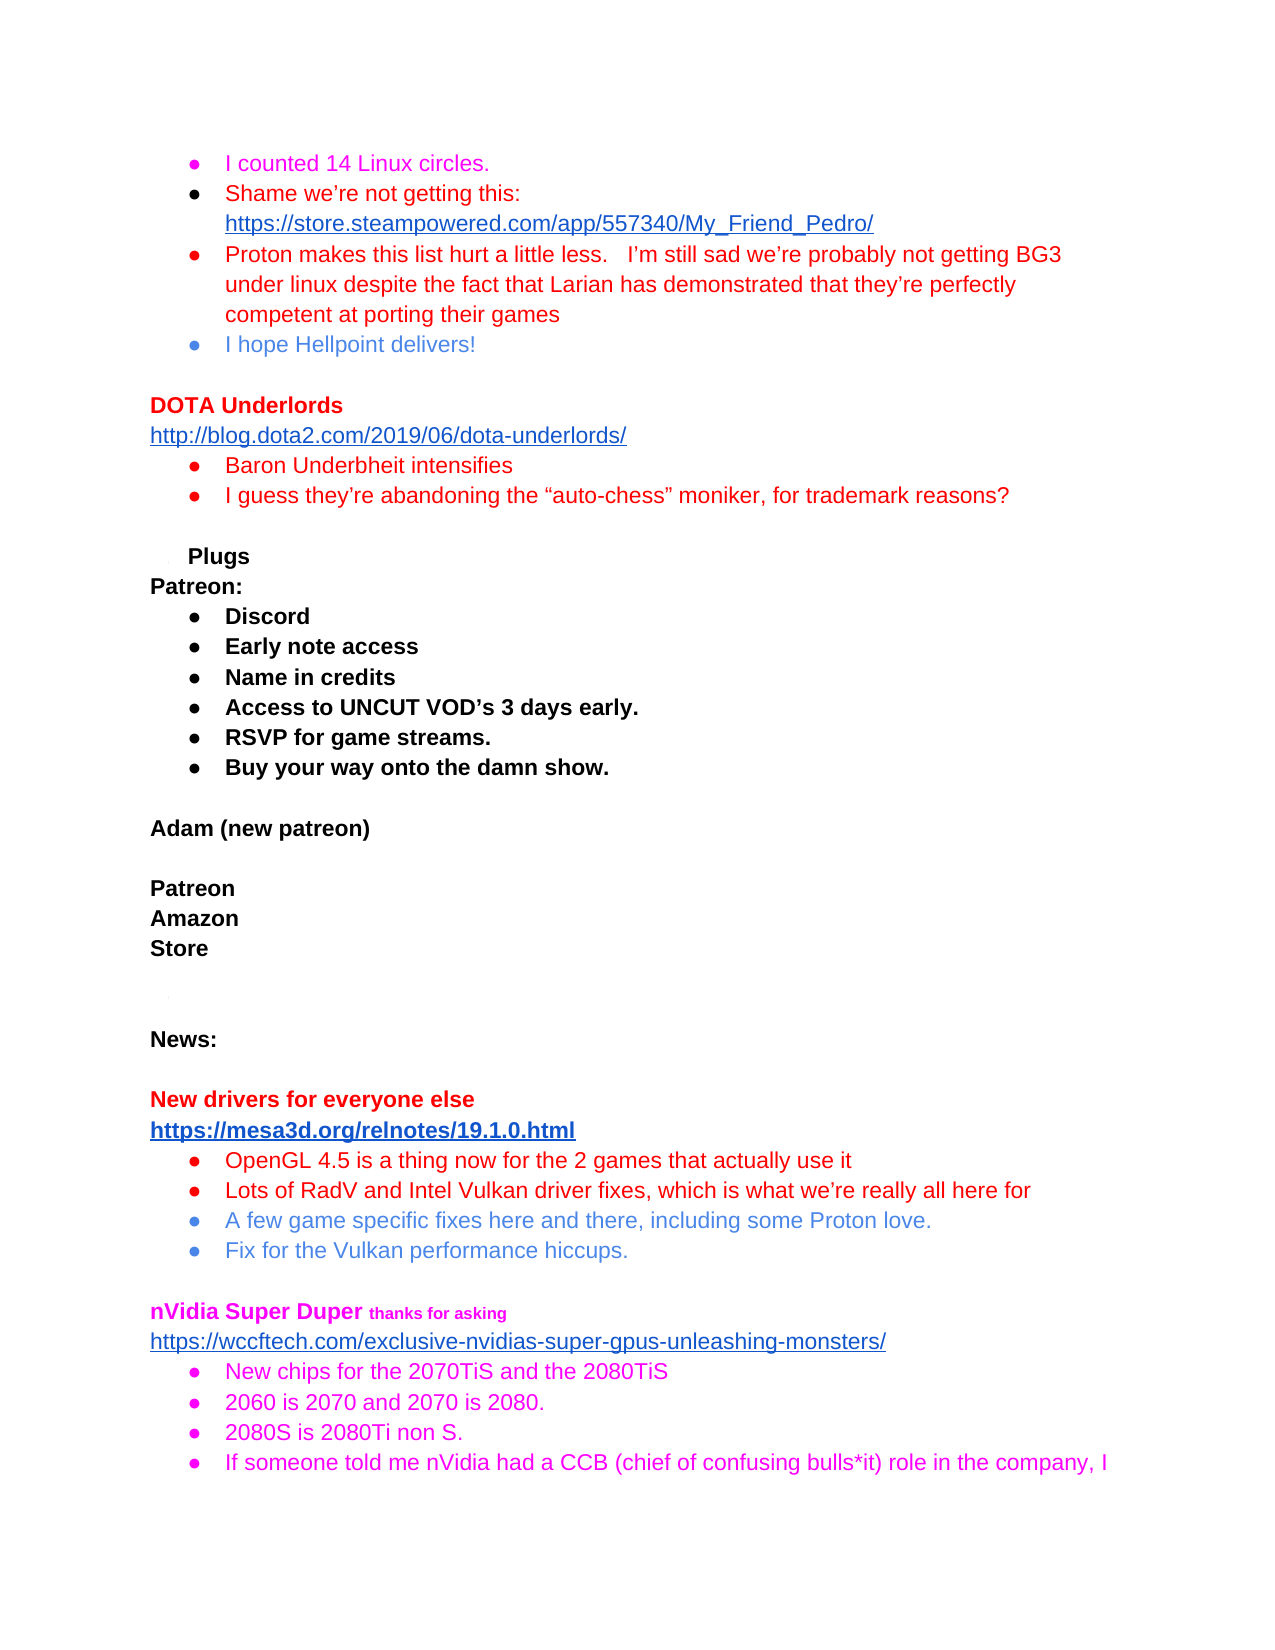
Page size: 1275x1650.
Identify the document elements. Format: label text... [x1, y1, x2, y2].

text Store [150, 935, 1125, 962]
text Plugs [150, 543, 1125, 569]
list I counted 14 Linux circles. [187, 150, 1125, 176]
list Buy your way onto the damn show. [187, 754, 1125, 781]
list New chips for the 2070TiS and the 2080TiS [187, 1358, 1125, 1385]
list Name in credits [187, 663, 1125, 690]
list Baron Underbheit intensifies [187, 452, 1125, 478]
list Discord [187, 603, 1125, 629]
list Fix for the Vulkan performance hiccups. [187, 1237, 1125, 1264]
list If someone told me nVidia had a CCB (chief of confusing bulls*it) role in the company, I [187, 1449, 1125, 1475]
list A few game specific fixes here and there, including some Proton love. [187, 1207, 1125, 1234]
list Access to UNCUT VOD’s 3 days early. [187, 694, 1125, 720]
list OpenGL 4.5 is a thing now for the 2 games that actually use it [187, 1147, 1125, 1173]
list I hope Hellpoint delivers! [187, 331, 1125, 358]
text News: [150, 1026, 1125, 1052]
text https://mesa3d.org/relnotes/19.1.0.html [150, 1117, 1125, 1143]
list Lots of RadV and Intel Vulkan driver fixes, which is what we’re really all here for [187, 1177, 1125, 1203]
list Shame we’re not getting this: https://store.steampowered.com/app/557340/My_Friend_Pedro/ [187, 180, 1125, 237]
list I guess they’re abandoning the “auto-chess” moniker, for trademark reasons? [187, 482, 1125, 509]
text DOTA Underlords [150, 392, 1125, 418]
text Adam (new patreon) [150, 814, 1125, 841]
list 2060 is 2070 and 2070 is 2080. [187, 1388, 1125, 1415]
text nVidia Super Duper thanks for asking [150, 1298, 1125, 1324]
text Amazon [150, 905, 1125, 932]
list Proton makes this list hurt a little less. I’m still sad we’re probably not getting BG3 under linux despite the fact that Larian has demonstrated that they’re perfectly competent at porting their games [187, 241, 1125, 327]
text Patreon [150, 875, 1125, 901]
list Early note access [187, 633, 1125, 660]
text http://blog.dota2.com/2019/06/dota-underlords/ [150, 422, 1125, 448]
list RSVP for game streams. [187, 724, 1125, 750]
text Patreon: [150, 573, 1125, 599]
list 2080S is 2080Ti non S. [187, 1419, 1125, 1445]
text New drivers for everyone else [150, 1086, 1125, 1113]
text https://wccftech.com/exclusive-nvidias-super-gpus-unleashing-monsters/ [150, 1328, 1125, 1354]
